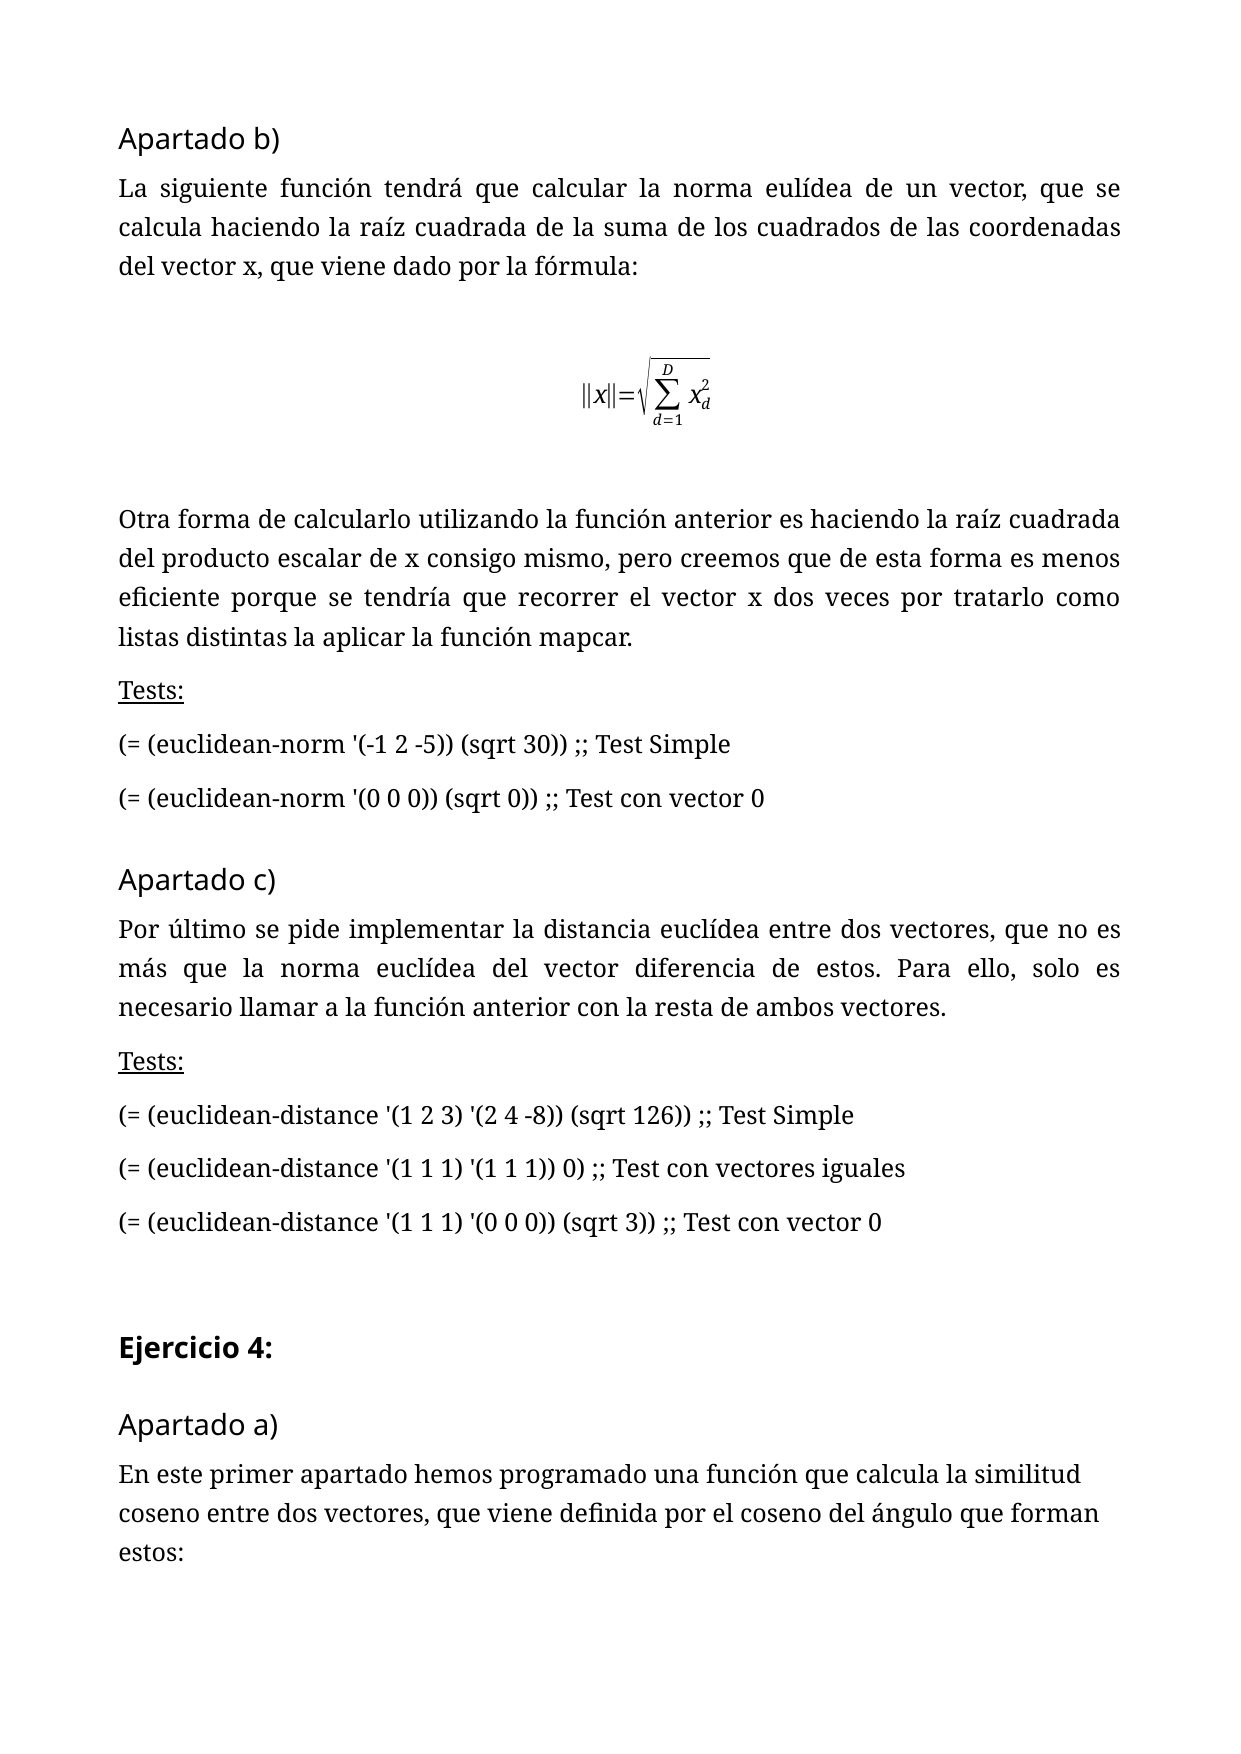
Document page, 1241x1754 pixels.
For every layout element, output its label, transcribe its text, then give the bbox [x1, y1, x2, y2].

text (= (euclidean-distance '(1 1 1) '(1 1 1)) 0) ;; Test con vectores iguales [118, 1151, 1122, 1185]
text Otra forma de calcularlo utilizando la función anterior es haciendo la raíz cuadrada del producto escalar de x consigo mismo, pero creemos que de esta forma es menos eficiente porque se tendría que recorrer el vector x dos veces por tratarlo como listas distintas la aplicar la función mapcar. [118, 502, 1122, 653]
text Por último se pide implementar la distancia euclídea entre dos vectores, que no es más que la norma euclídea del vector diferencia de estos. Para ello, solo es necesario llamar a la función anterior con la resta de ambos vectores. [118, 911, 1122, 1024]
text (= (euclidean-norm '(0 0 0)) (sqrt 0)) ;; Test con vector 0 [118, 781, 1122, 814]
text La siguiente función tendrá que calcular la norma eulídea de un vector, que se calcula haciendo la raíz cuadrada de la suma de los cuadrados de las coordenadas del vector x, que viene dado por la fórmula: [118, 170, 1122, 283]
text (= (euclidean-distance '(1 1 1) '(0 0 0)) (sqrt 3)) ;; Test con vector 0 [118, 1205, 1122, 1239]
subtitle Ejercicio 4: [118, 1327, 1122, 1367]
text (= (euclidean-distance '(1 2 3) '(2 4 -8)) (sqrt 126)) ;; Test Simple [118, 1097, 1122, 1131]
subtitle Apartado a) [118, 1404, 1122, 1444]
subtitle Apartado c) [118, 859, 1122, 899]
text (= (euclidean-norm '(-1 2 -5)) (sqrt 30)) ;; Test Simple [118, 727, 1122, 761]
subtitle Apartado b) [118, 118, 1122, 158]
text En este primer apartado hemos programado una función que calcula la similitud coseno entre dos vectores, que viene definida por el coseno del ángulo que forman estos: [118, 1457, 1122, 1569]
text Tests: [118, 673, 1122, 707]
text Tests: [118, 1043, 1122, 1078]
